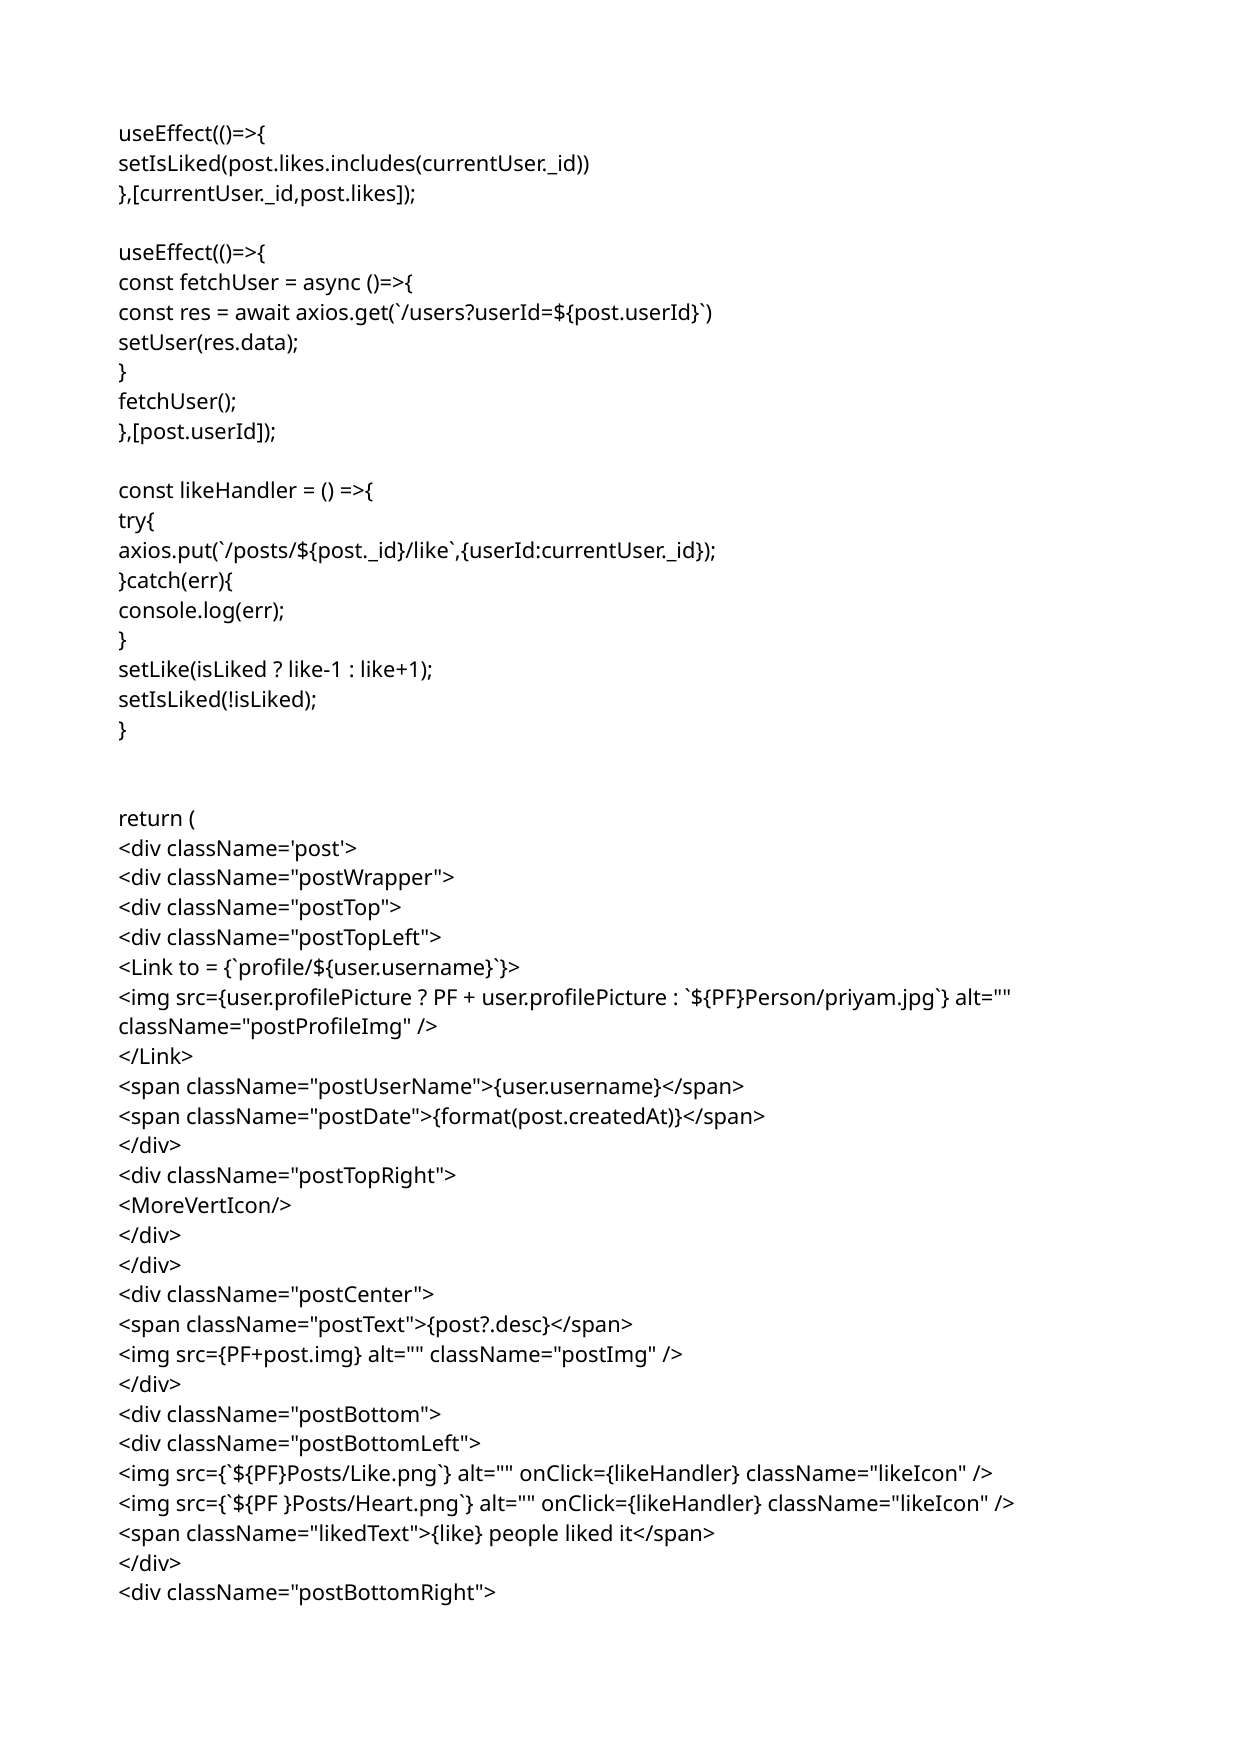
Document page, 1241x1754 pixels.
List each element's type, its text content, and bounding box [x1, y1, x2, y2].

text setIsLiked(!isLiked); [118, 684, 1122, 714]
text },[currentUser._id,post.likes]); [118, 178, 1122, 207]
text setLike(isLiked ? like-1 : like+1); [118, 654, 1122, 684]
text <div className="postCenter"> [118, 1279, 1122, 1309]
text <span className="likedText">{like} people liked it</span> [118, 1518, 1122, 1547]
text </div> [118, 1249, 1122, 1279]
text } [118, 624, 1122, 654]
text <div className="postTopLeft"> [118, 922, 1122, 952]
text <div className="postBottomRight"> [118, 1577, 1122, 1607]
text } [118, 356, 1122, 386]
text axios.put(`/posts/${post._id}/like`,{userId:currentUser._id}); [118, 535, 1122, 565]
text } [118, 714, 1122, 743]
text <MoreVertIcon/> [118, 1190, 1122, 1220]
text <div className="postWrapper"> [118, 862, 1122, 892]
text <img src={user.profilePicture ? PF + user.profilePicture : `${PF}Person/priyam.jpg`} alt="" className="postProfileImg" /> [118, 981, 1122, 1041]
text const likeHandler = () =>{ [118, 475, 1122, 505]
text <div className="postBottomLeft"> [118, 1428, 1122, 1458]
text <div className="postBottom"> [118, 1398, 1122, 1428]
text }catch(err){ [118, 565, 1122, 594]
text setUser(res.data); [118, 327, 1122, 356]
text return ( [118, 803, 1122, 832]
text useEffect(()=>{ [118, 237, 1122, 267]
text const fetchUser = async ()=>{ [118, 267, 1122, 297]
text </Link> [118, 1041, 1122, 1071]
text </div> [118, 1369, 1122, 1398]
text <div className="postTopRight"> [118, 1160, 1122, 1190]
text useEffect(()=>{ [118, 118, 1122, 148]
text <img src={`${PF }Posts/Heart.png`} alt="" onClick={likeHandler} className="likeIcon" /> [118, 1488, 1122, 1518]
text fetchUser(); [118, 386, 1122, 416]
text setIsLiked(post.likes.includes(currentUser._id)) [118, 148, 1122, 178]
text <img src={`${PF}Posts/Like.png`} alt="" onClick={likeHandler} className="likeIcon" /> [118, 1458, 1122, 1488]
text <span className="postUserName">{user.username}</span> [118, 1071, 1122, 1101]
text },[post.userId]); [118, 416, 1122, 446]
text <div className="postTop"> [118, 892, 1122, 922]
text <span className="postText">{post?.desc}</span> [118, 1309, 1122, 1339]
text const res = await axios.get(`/users?userId=${post.userId}`) [118, 297, 1122, 327]
text <div className='post'> [118, 832, 1122, 862]
text </div> [118, 1547, 1122, 1577]
text try{ [118, 505, 1122, 535]
text <Link to = {`profile/${user.username}`}> [118, 952, 1122, 981]
text </div> [118, 1220, 1122, 1249]
text <img src={PF+post.img} alt="" className="postImg" /> [118, 1339, 1122, 1369]
text console.log(err); [118, 594, 1122, 624]
text <span className="postDate">{format(post.createdAt)}</span> [118, 1101, 1122, 1130]
text </div> [118, 1130, 1122, 1160]
